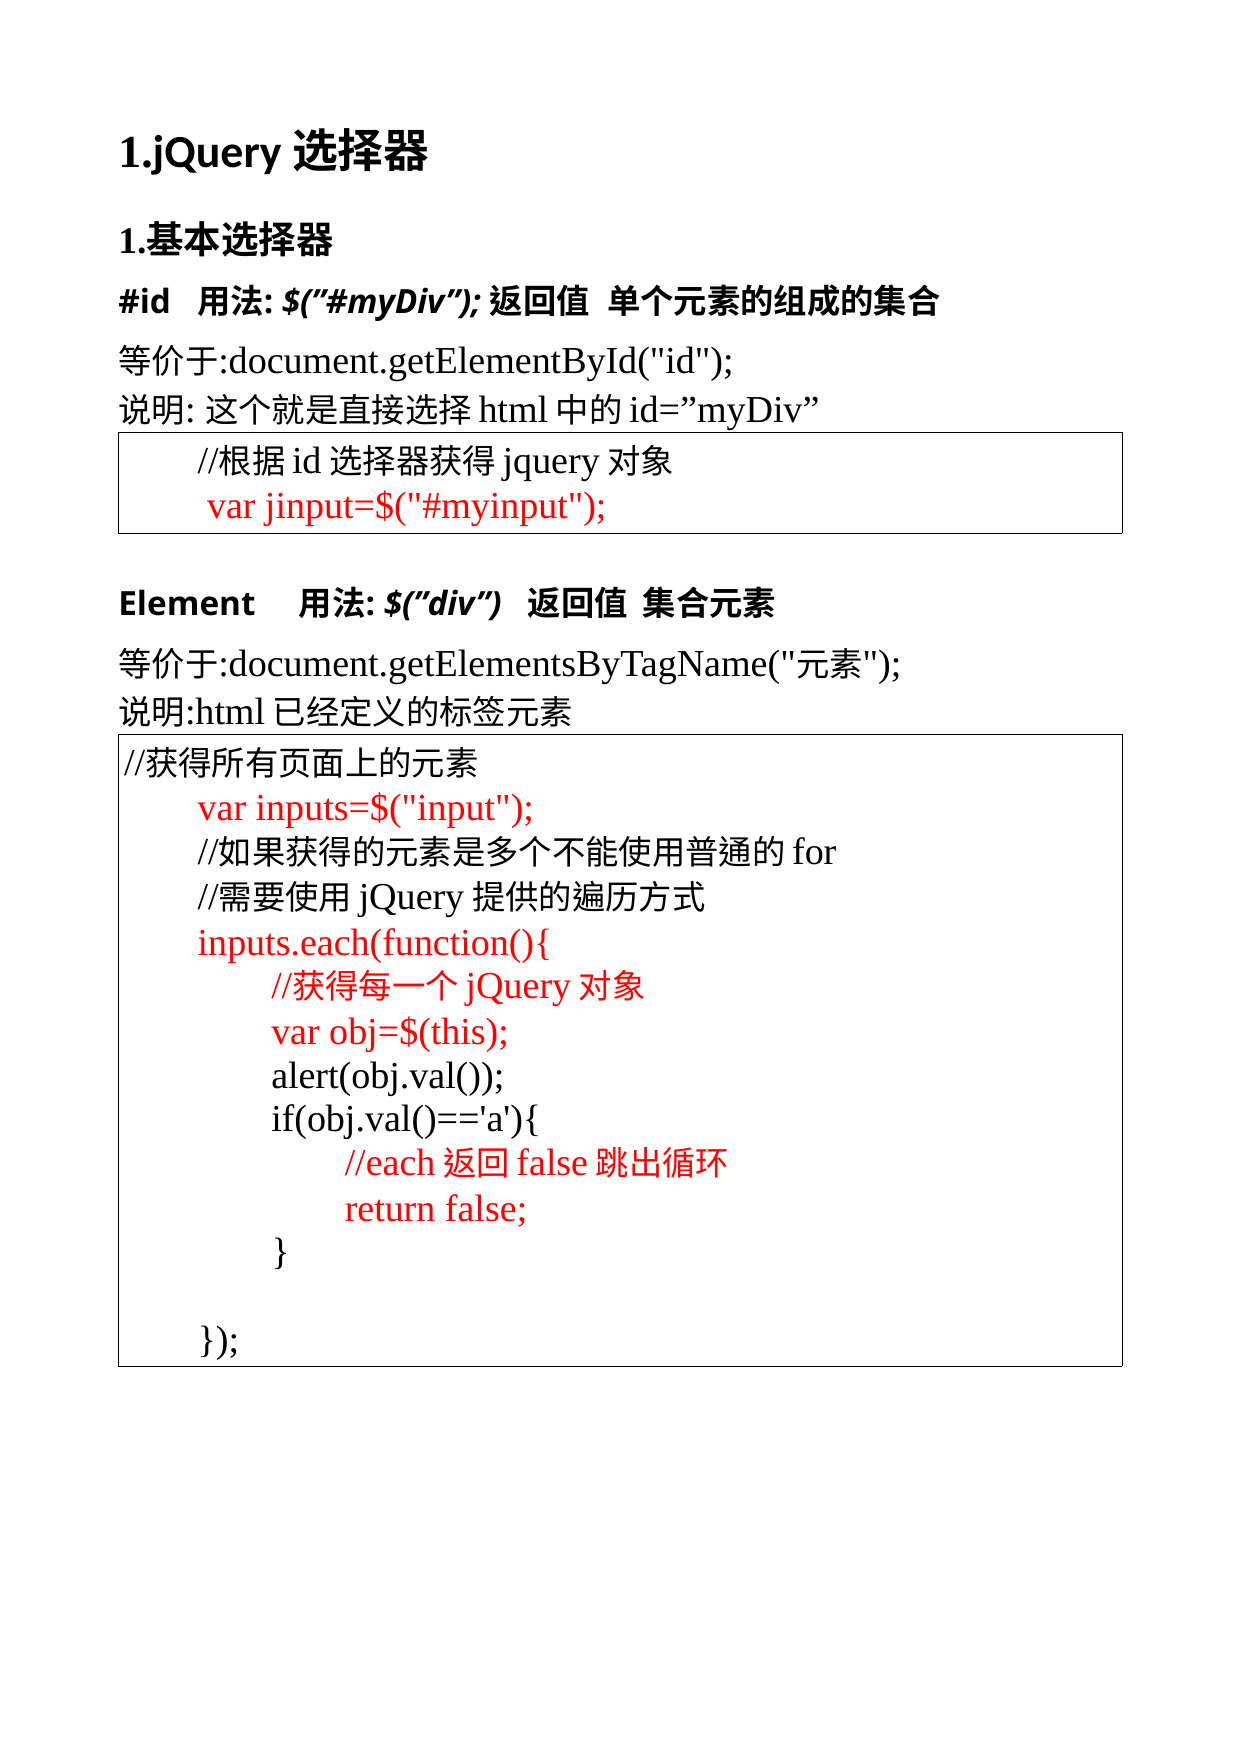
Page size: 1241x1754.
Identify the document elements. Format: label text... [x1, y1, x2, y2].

text 等价于:document.getElementById("id"); [118, 335, 1122, 383]
subtitle 1.基本选择器 [118, 214, 1122, 265]
text 说明:html已经定义的标签元素 [118, 686, 1122, 734]
text 1.jQuery 选择器 [118, 118, 1122, 181]
text Element 用法: $(”div”) 返回值 集合元素 [118, 576, 1122, 625]
table_header //根据id选择器获得jquery对象 var jinput=$("#myinput"); [119, 433, 1122, 532]
text #id 用法: $(”#myDiv”); 返回值 单个元素的组成的集合 [118, 277, 1122, 323]
text 等价于:document.getElementsByTagName("元素"); [118, 637, 1122, 686]
text 说明: 这个就是直接选择html中的id=”myDiv” [118, 383, 1122, 432]
table_header //获得所有页面上的元素 var inputs=$("input"); //如果获得的元素是多个不能使用普通的for //需要使用jQuery提供的遍历方式 inputs.each(function(){ //获得每一个jQuery对象 var obj=$(this); alert(obj.val()); if(obj.val()=='a'){ //each返回false跳出循环 return false; } }); [119, 735, 1122, 1366]
